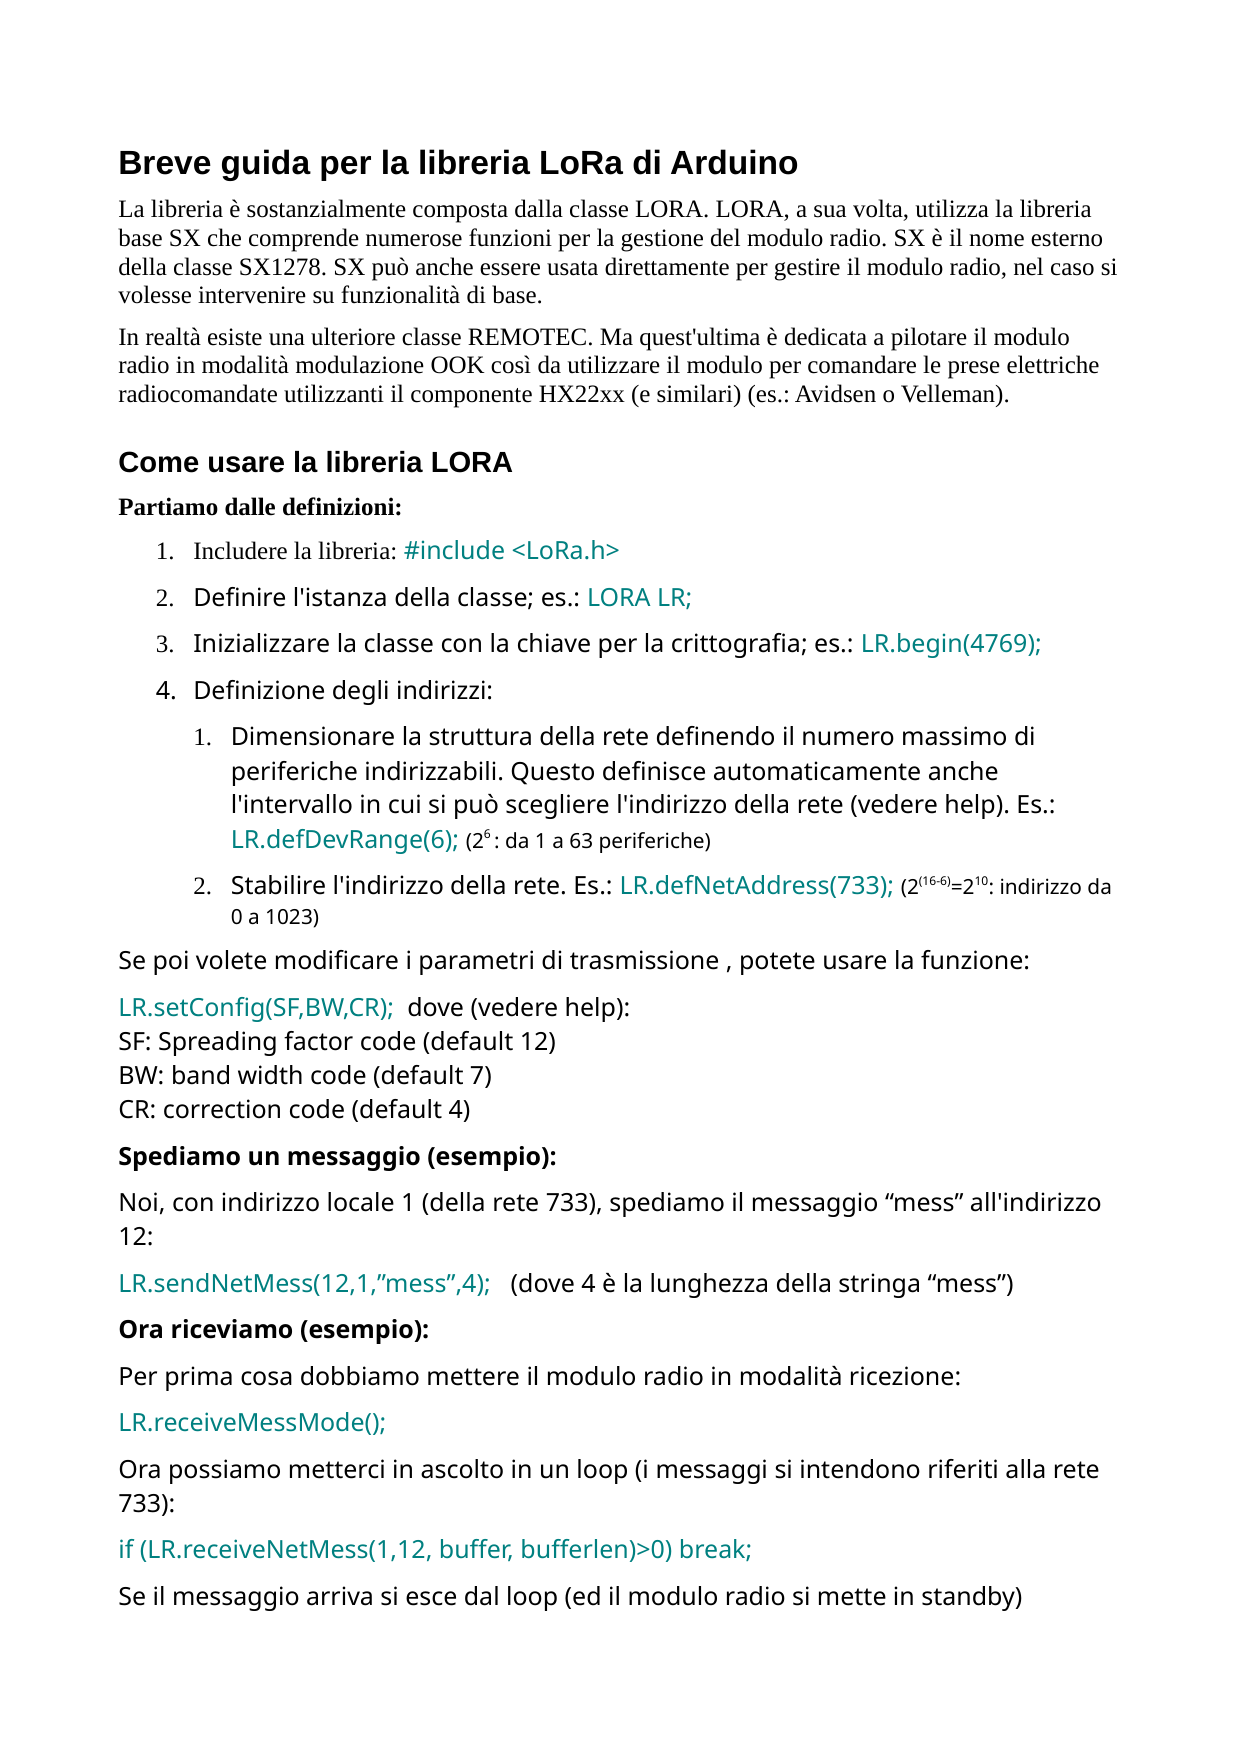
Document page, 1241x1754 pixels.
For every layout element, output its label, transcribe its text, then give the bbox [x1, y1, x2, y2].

text Ora riceviamo (esempio): [118, 1312, 1122, 1346]
list Stabilire l'indirizzo della rete. Es.: LR.defNetAddress(733); (2(16-6)=210: indirizzo da 0 a 1023) [193, 868, 1122, 930]
text La libreria è sostanzialmente composta dalla classe LORA. LORA, a sua volta, utilizza la libreria base SX che comprende numerose funzioni per la gestione del modulo radio. SX è il nome esterno della classe SX1278. SX può anche essere usata direttamente per gestire il modulo radio, nel caso si volesse intervenire su funzionalità di base. [118, 194, 1122, 309]
text Per prima cosa dobbiamo mettere il modulo radio in modalità ricezione: [118, 1358, 1122, 1392]
subtitle Breve guida per la libreria LoRa di Arduino [118, 143, 1122, 182]
text Se il messaggio arriva si esce dal loop (ed il modulo radio si mette in standby) [118, 1579, 1122, 1613]
text Noi, con indirizzo locale 1 (della rete 733), spediamo il messaggio “mess” all'indirizzo 12: [118, 1185, 1122, 1253]
list Includere la libreria: #include <LoRa.h> [156, 533, 1122, 567]
text LR.receiveMessMode(); [118, 1405, 1122, 1439]
text Se poi volete modificare i parametri di trasmissione , potete usare la funzione: [118, 943, 1122, 977]
list Definizione degli indirizzi: [156, 672, 1122, 707]
subtitle Come usare la libreria LORA [118, 446, 1122, 479]
text if (LR.receiveNetMess(1,12, buffer, bufferlen)>0) break; [118, 1532, 1122, 1566]
text Ora possiamo metterci in ascolto in un loop (i messaggi si intendono riferiti alla rete 733): [118, 1452, 1122, 1520]
text In realtà esiste una ulteriore classe REMOTEC. Ma quest'ultima è dedicata a pilotare il modulo radio in modalità modulazione OOK così da utilizzare il modulo per comandare le prese elettriche radiocomandate utilizzanti il componente HX22xx (e similari) (es.: Avidsen o Velleman). [118, 322, 1122, 408]
list Dimensionare la struttura della rete definendo il numero massimo di periferiche indirizzabili. Questo definisce automaticamente anche l'intervallo in cui si può scegliere l'indirizzo della rete (vedere help). Es.: LR.defDevRange(6); (26 : da 1 a 63 periferiche) [193, 719, 1122, 855]
list Inizializzare la classe con la chiave per la crittografia; es.: LR.begin(4769); [156, 626, 1122, 660]
text LR.setConfig(SF,BW,CR); dove (vedere help): SF: Spreading factor code (default 12) BW: band width code (default 7) CR: correction code (default 4) [118, 989, 1122, 1126]
list Definire l'istanza della classe; es.: LORA LR; [156, 579, 1122, 613]
text LR.sendNetMess(12,1,”mess”,4); (dove 4 è la lunghezza della stringa “mess”) [118, 1265, 1122, 1299]
text Spediamo un messaggio (esempio): [118, 1138, 1122, 1172]
text Partiamo dalle definizioni: [118, 492, 1122, 520]
